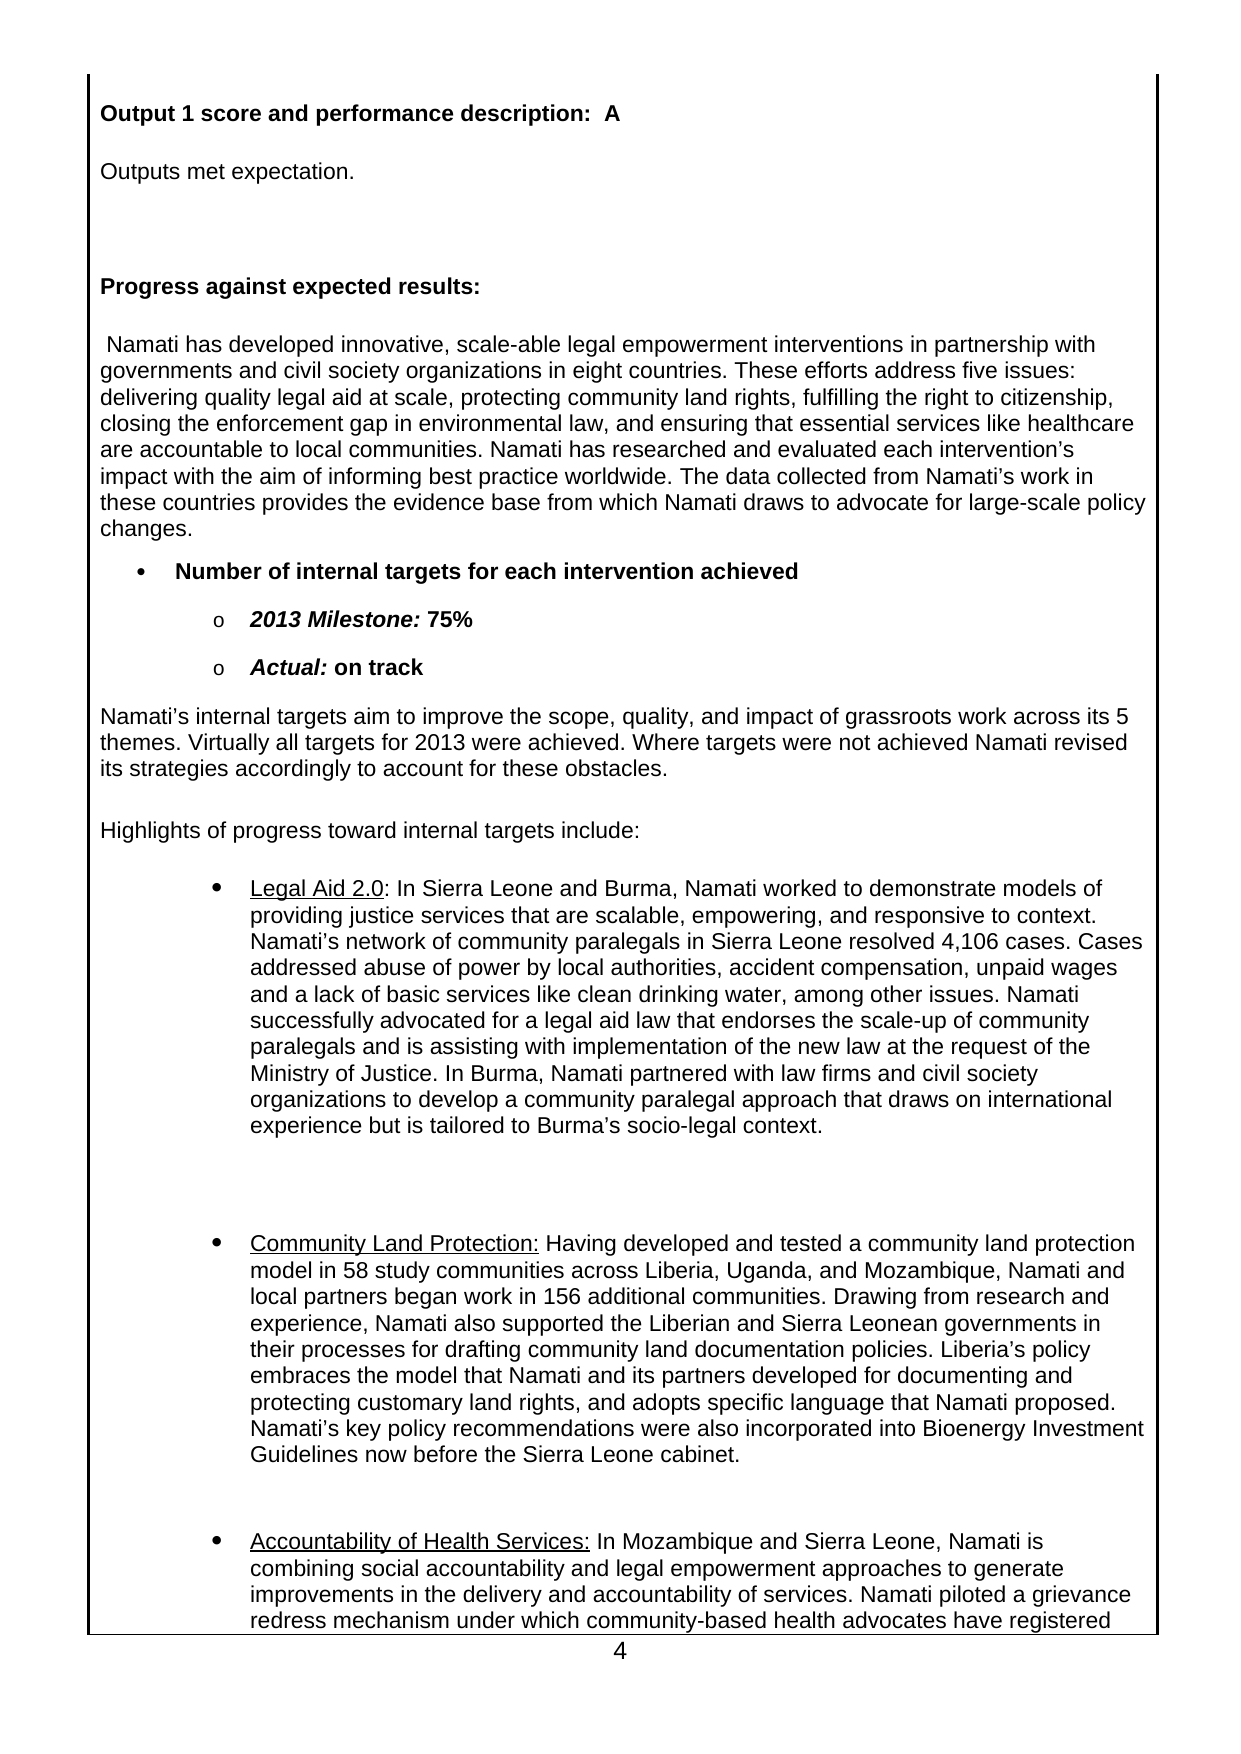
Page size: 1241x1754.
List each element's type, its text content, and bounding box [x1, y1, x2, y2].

table_cell Output 1 score and performance description: A Outputs met expectation. [90, 74, 1156, 248]
table_cell Progress against expected results: Namati has developed innovative, scale-able legal empowerment interventions in partnership with governments and civil society organizations in eight countries. These efforts address five issues: delivering quality legal aid at scale, protecting community land rights, fulfilling the right to citizenship, closing the enforcement gap in environmental law, and ensuring that essential services like healthcare are accountable to local communities. Namati has researched and evaluated each intervention’s impact with the aim of informing best practice worldwide. The data collected from Namati’s work in these countries provides the evidence base from which Namati draws to advocate for large-scale policy changes. Number of internal targets for each intervention achieved 2013 Milestone: 75% Actual: on track Namati’s internal targets aim to improve the scope, quality, and impact of grassroots work across its 5 themes. Virtually all targets for 2013 were achieved. Where targets were not achieved Namati revised its strategies accordingly to account for these obstacles. Highlights of progress toward internal targets include: Legal Aid 2.0: In Sierra Leone and Burma, Namati worked to demonstrate models of providing justice services that are scalable, empowering, and responsive to context. Namati’s network of community paralegals in Sierra Leone resolved 4,106 cases. Cases addressed abuse of power by local authorities, accident compensation, unpaid wages and a lack of basic services like clean drinking water, among other issues. Namati successfully advocated for a legal aid law that endorses the scale-up of community paralegals and is assisting with implementation of the new law at the request of the Ministry of Justice. In Burma, Namati partnered with law firms and civil society organizations to develop a community paralegal approach that draws on international experience but is tailored to Burma’s socio-legal context. Community Land Protection: Having developed and tested a community land protection model in 58 study communities across Liberia, Uganda, and Mozambique, Namati and local partners began work in 156 additional communities. Drawing from research and experience, Namati also supported the Liberian and Sierra Leonean governments in their processes for drafting community land documentation policies. Liberia’s policy embraces the model that Namati and its partners developed for documenting and protecting customary land rights, and adopts specific language that Namati proposed. Namati’s key policy recommendations were also incorporated into Bioenergy Investment Guidelines now before the Sierra Leone cabinet. Accountability of Health Services: In Mozambique and Sierra Leone, Namati is combining social accountability and legal empowerment approaches to generate improvements in the delivery and accountability of services. Namati piloted a grievance redress mechanism under which community-based health advocates have registered 228 cases of health rights violations. Nearly 65% of reported cases have been resolved, with over 50% of these resolutions taking place under 25 days. Advocates have succeeded in improving several health centres with water and sanitation facilities, increasing access to life-saving diagnostics, ending requests for bribes, and resolving shortages for essential drugs. Environmental Justice: In India, Namati’s efforts with the community in Mundra to ‘ground truth’ environmental violations has resulted in the publication of a 50-page report on violations and the establishment of a body of concerned citizens called the Mundra Hitrakshak Manch (Forum for the wellbeing of Mundra). The forum committed itself to taking up activities and training programmes on laws and policy, as well as engaging more actively with the government on issues that affect them. Citizenship: Namati began work with local partner organizations in Bangladesh and Kenya to train community paralegals to help stateless populations understand citizenship and documentation requirements, and to assist them in navigating bureaucratic process for ID documents, trade licenses, or passports. Uptake of paralegal services far surpassed original targets: in 2013 across both countries, paralegals assisted 1796 clients. Of those 898 cases have already been successfully resolved, meaning they resulted in valid legal identity documents. The other cases are ongoing. Number of civil society organizations or governments trained in, advised on, or adopting our models or methods 2013 Milestone: 30 Actual: 127 Namati works closely with civil society partners to implement all of its country-level interventions. It conducts trainings for communities and civil society as a means of encouraging greater use and understanding of legal empowerment methods. It advises governments on how to craft and implement policies and laws that advance legal empowerment. Namati provided follow-up training to 64 paralegals from 5 different organizations in Sierra Leone through on-site mentoring provided by seconded and lead paralegals. As a result of Namati’s work in this area, it now assists the Ministry of Justice with implementing the 2012 legal aid law as a key member of Sierra Leone’s Legal Aid Task Force. Meanwhile, Namati’s land program provided technical capacity-building assistance to over 65 land rights organisations at symposiums and regional meetings in Thailand, Kenya, and South Africa. The Liberian land policy reflects Namati’s input and embraces its community land protection model. Namati’s training of Mozambican provincial land administrators on alternative methods of supporting community land delimitation efforts resulted in the successful and rapid award of almost all of the land certificates applied for. Number of references of GLEI knowledge products in media and journals 2013 Milestone: 50 Actual: 61 Namati seeks to raise the profile of legal empowerment among professional, academic, and general audiences. References to Namati’s work in journals, research papers, international and mainstream media, local news sources, development blogs, and at international conferences enhance the visibility of legal empowerment worldwide. Highlights include a discussion in the World Bank Legal Review of Namati’s multi-country randomized experiment on community land titling; discussion of Namati’s work in the Boston Globe, Foreign Policy, and Freedom House reporting; extensive coverage of Namati’s work with paralegals in the Huffington Post, AllAfrica.com, and the Sierra Leone Express; references to Namati’s paralegal model in Conflict, Security & Development, the Journal of Refugee studies, and a study by the International Development and Law Organization; discussion of Namati's grassroots approach to legal empowerment on a Council of Foreign Relations panel and blog, at the World Justice Forum, and at the World Bank conference on Land and Poverty; inclusion of the Global Legal Empowerment Network in a UNDP/UNEP toolkit on community conservation; and reporting on global network events in various local and regional news sources. A piece on the work of Namati and its partner Timap for Justice in Sierra Leone is forthcoming in the Stanford Social Innovation Review. Number of knowledge products produced or translated by Namati or Open Society Justice Initiative (OSJI) 2013 Milestone: 15 Actual: 48 Community Land Studies: Following the publication of the comprehensive results of a two-year, multi-country randomized experiment on community land titling in Uganda, Mozambique, and Liberia, Namati released two country reports offering in-depth analysis of key findings from Uganda and Liberia. In Liberia, the new land policy has embraced the model Namati has demonstrated for documenting customary land rights. Namati also consolidated learning from this research into two low-literacy “how to” guides, which help communities strengthen their land protection efforts and improve their ability to negotiate with investors. Namati is currently partnering with the School of Natural Resources and Environment at the University of Michigan to undertake a longitudinal randomized controlled trial of the impacts of community land protection in Liberia. The research team is on the ground and will soon be interviewing respondents for baseline data. Justice Initiatives Indicators Special Edition: OSF and Namati produced a legal empowerment edition of Justice Initiatives, featuring introductory essays by George Soros and Justine Greening MP, UK Secretary of State for International Development. The issue’s 11 chapters explore various legal empowerment approaches and highlight eight case studies that look closely at legal empowerment in action: from paralegals resolving disputes and reducing conflict in Liberia to villagers fighting for their land in Indonesia, to an NGO using citizen-generated data to fight corruption. 6-country paralegal study: Namati coordinated, with partners, a six-country empirical study on the impact of community paralegals. Research has been completed in Indonesia, the Philippines, South Africa, Liberia, Sierra Leone, and Kenya. Papers have been published on Indonesia, South Africa, and Liberia; the Philippines paper is being published in February 2014. The team is pursuing publishing all six studies plus a comparative chapter as a book. Evidence Review: Namati was commissioned to prepare a Legal Empowerment Evidence Review – a paper on the state of the evidence of legal empowerment, analysing a wide-range of existing documentation on the impact of legal empowerment. In addition to establishing a baseline of current knowledge, the final product will also identify gaps and propose a framework for future research. In 2013, Namati expanded the call for evidence and research efforts to include studies in Arabic, French, and Spanish to complete a comprehensive review of existing evidence. Namati presented findings to the legal empowerment donor collaborative in November 2013; donors are using it to scope a common research agenda. The paper will be published in February 2014. Recommendations: In August 2012, DFID recommended that Namati should develop realistic milestones to measure the effectiveness of pre-existing approaches and initiatives. In subsequent months, Namati revisited and consolidated its workplan, redefining annual milestones for the rollout or refinement of its innovative models. This Annual Review has demonstrated to DFID that this Output and relating indicators are not sufficiently challenging or robust to effectively measure the success and innovation of these interventions. It is essential that DFID captures the impact that Namati’s knowledge products have had on the countries or communities of practice for which they are produced. Similarly, providing training and producing knowledge products are relatively low risk, highly scalable outputs. In reviewing the logframe, DFID and Namati will need to agree how best to capture the overall impact of these outputs both at the community grass-roots level and in strengthening the field of legal empowerment at a strategic and global level. In relation to the issues surrounding the logframe, DFID and Namati also need to refine what constitutes a knowledge product as opposed to a research initiative or training resource owing to potential crossover with other indicators in the current logframes. Next year, we would like to see how Namati responds to the gaps that have been identified in the evidence review. Impact Weighting (%): 30% Revised since last Annual Review? Yes Risk: Medium Revised since last Annual Review? No [90, 248, 1156, 1634]
